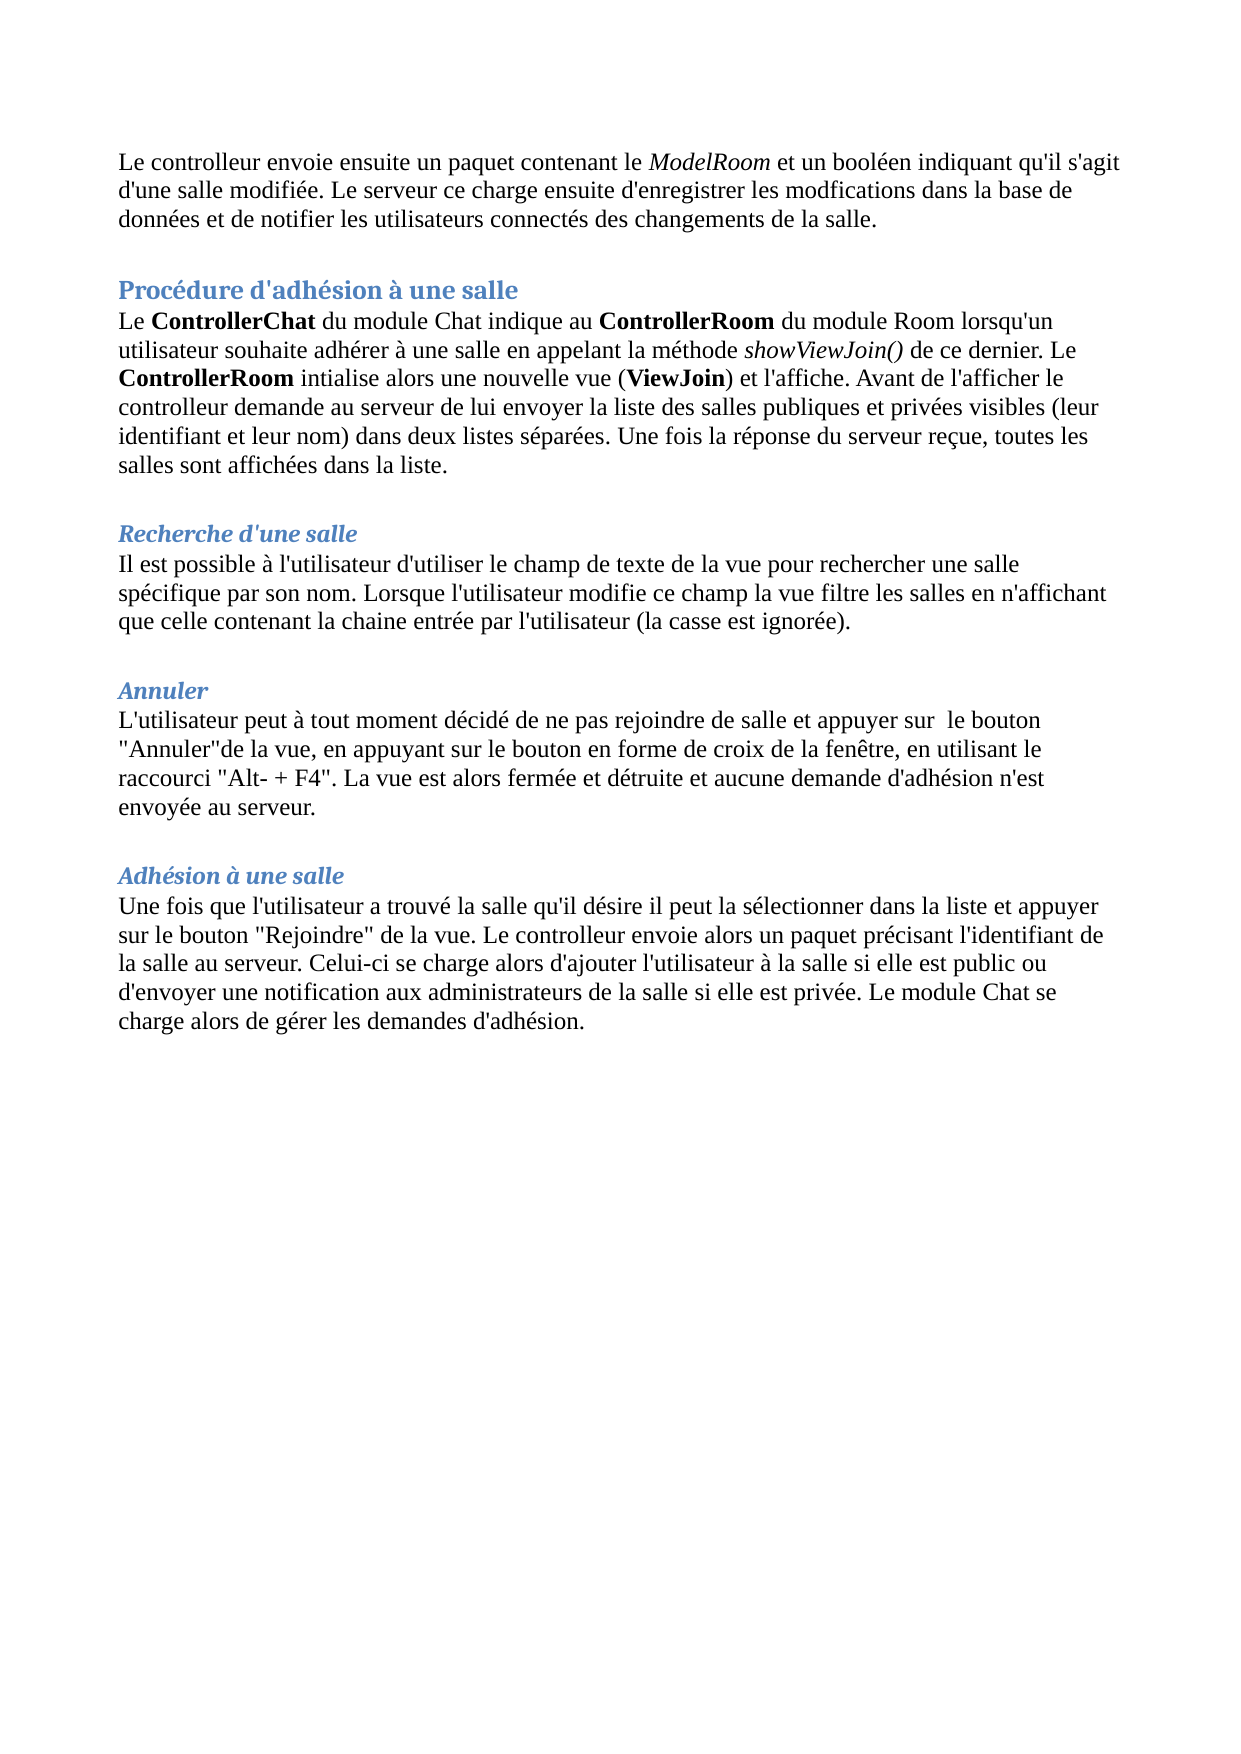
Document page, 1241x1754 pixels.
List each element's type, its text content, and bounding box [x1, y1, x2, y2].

subtitle Adhésion à une salle [118, 862, 1122, 891]
list Le controlleur envoie ensuite un paquet contenant le ModelRoom et un booléen indiquant qu'il s'agit d'une salle modifiée. Le serveur ce charge ensuite d'enregistrer les modfications dans la base de données et de notifier les utilisateurs connectés des changements de la salle. [118, 147, 1122, 233]
list Une fois que l'utilisateur a trouvé la salle qu'il désire il peut la sélectionner dans la liste et appuyer sur le bouton "Rejoindre" de la vue. Le controlleur envoie alors un paquet précisant l'identifiant de la salle au serveur. Celui-ci se charge alors d'ajouter l'utilisateur à la salle si elle est public ou d'envoyer une notification aux administrateurs de la salle si elle est privée. Le module Chat se charge alors de gérer les demandes d'adhésion. [118, 891, 1122, 1035]
subtitle Recherche d'une salle [118, 520, 1122, 549]
subtitle Annuler [118, 677, 1122, 706]
list Il est possible à l'utilisateur d'utiliser le champ de texte de la vue pour rechercher une salle spécifique par son nom. Lorsque l'utilisateur modifie ce champ la vue filtre les salles en n'affichant [118, 549, 1122, 606]
list L'utilisateur peut à tout moment décidé de ne pas rejoindre de salle et appuyer sur le bouton "Annuler"de la vue, en appuyant sur le bouton en forme de croix de la fenêtre, en utilisant le raccourci "Alt- + F4". La vue est alors fermée et détruite et aucune demande d'adhésion n'est envoyée au serveur. [118, 706, 1122, 821]
subtitle Procédure d'adhésion à une salle [118, 275, 1122, 306]
list Le ControllerChat du module Chat indique au ControllerRoom du module Room lorsqu'un utilisateur souhaite adhérer à une salle en appelant la méthode showViewJoin() de ce dernier. Le ControllerRoom intialise alors une nouvelle vue (ViewJoin) et l'affiche. Avant de l'afficher le controlleur demande au serveur de lui envoyer la liste des salles publiques et privées visibles (leur identifiant et leur nom) dans deux listes séparées. Une fois la réponse du serveur reçue, toutes les salles sont affichées dans la liste. [118, 306, 1122, 478]
list que celle contenant la chaine entrée par l'utilisateur (la casse est ignorée). [118, 606, 1122, 635]
